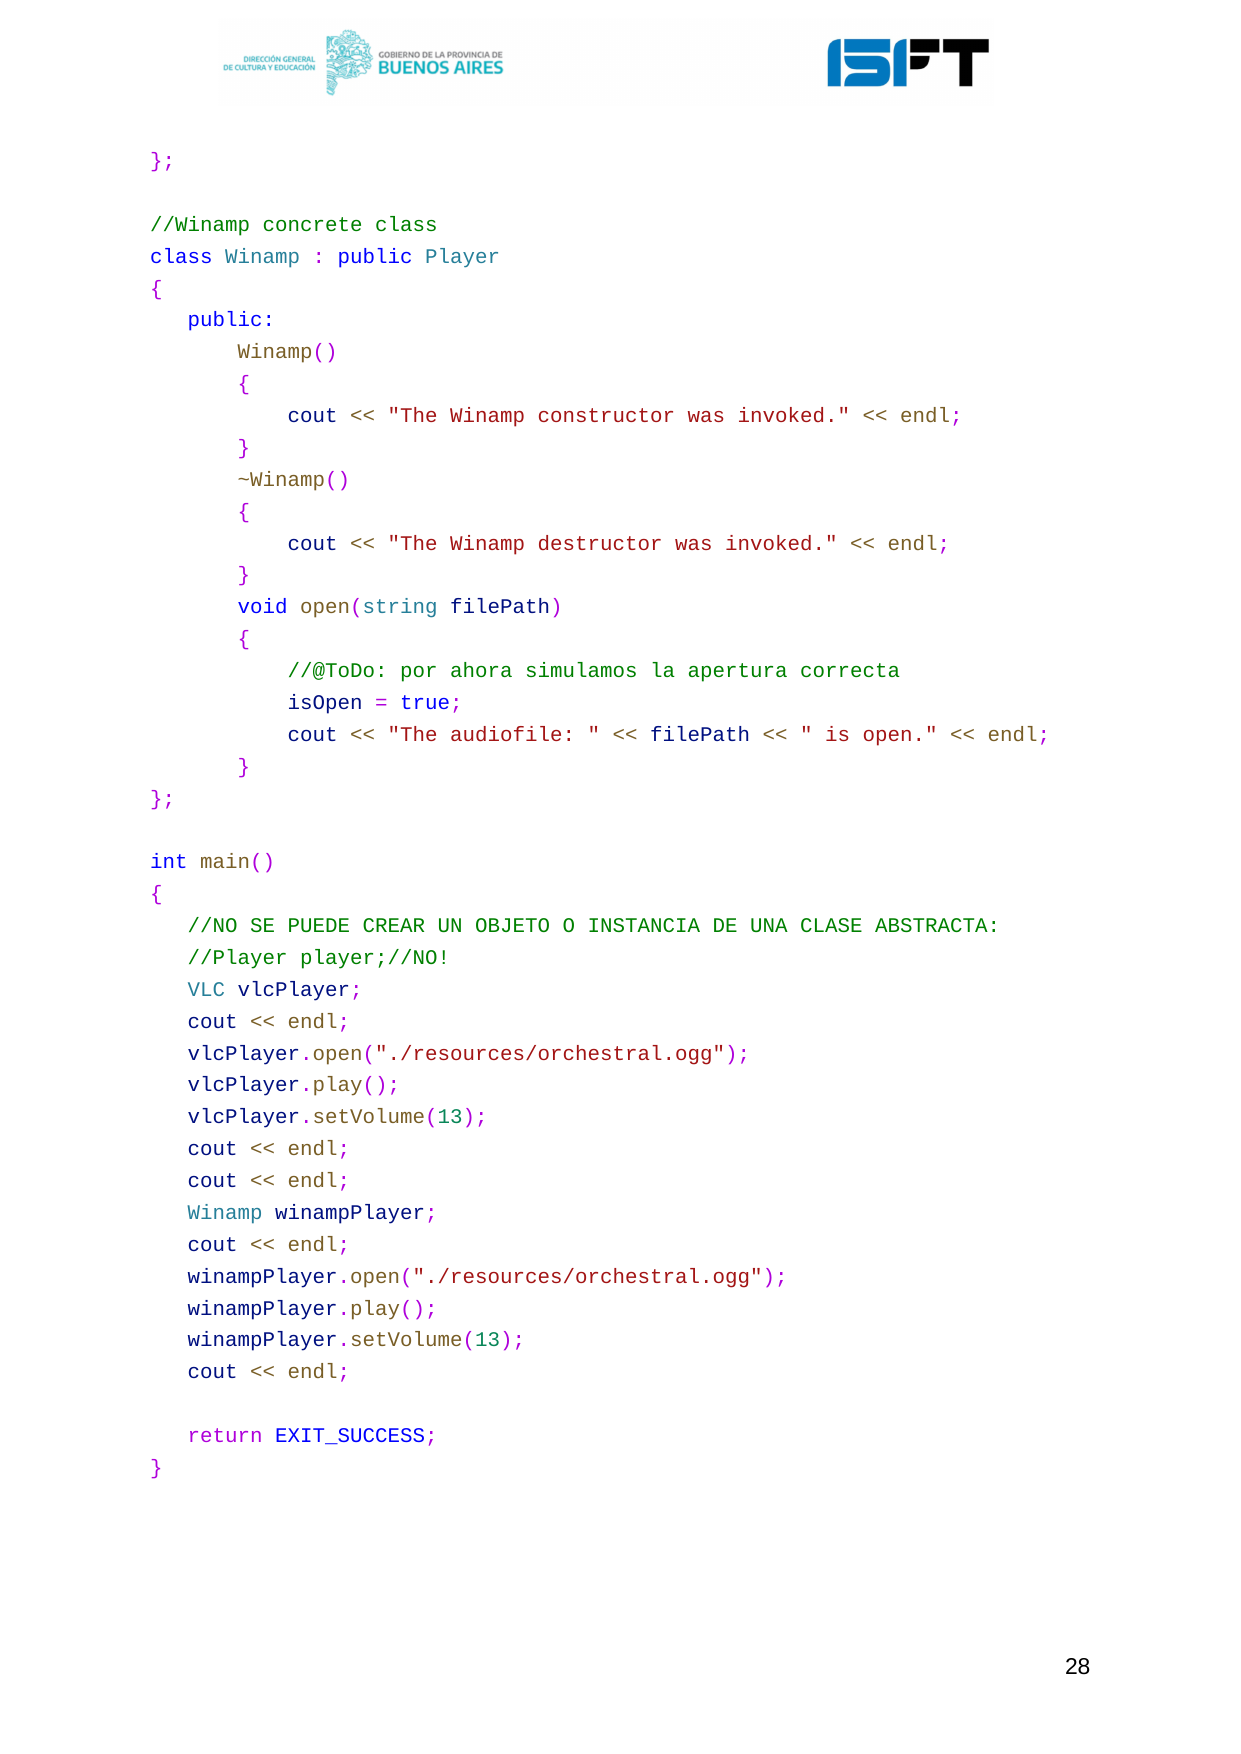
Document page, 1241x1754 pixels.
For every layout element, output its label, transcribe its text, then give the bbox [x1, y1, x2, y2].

text Winamp winampPlayer; [150, 1202, 1090, 1226]
text vlcPlayer.play(); [150, 1074, 1090, 1098]
text vlcPlayer.setVolume(13); [150, 1106, 1090, 1130]
text //NO SE PUEDE CREAR UN OBJETO O INSTANCIA DE UNA CLASE ABSTRACTA: [150, 915, 1090, 939]
text } [150, 756, 1090, 779]
text vlcPlayer.open("./resources/orchestral.ogg"); [150, 1042, 1090, 1066]
text }; [150, 150, 1090, 174]
text VLC vlcPlayer; [150, 979, 1090, 1002]
text public: [150, 309, 1090, 333]
text int main() [150, 851, 1090, 875]
text winampPlayer.open("./resources/orchestral.ogg"); [150, 1266, 1090, 1289]
text { [150, 628, 1090, 652]
text ~Winamp() [150, 469, 1090, 492]
picture [218, 18, 994, 106]
text { [150, 373, 1090, 397]
text } [150, 1457, 1090, 1481]
text winampPlayer.setVolume(13); [150, 1329, 1090, 1353]
text Winamp() [150, 341, 1090, 365]
text //Player player;//NO! [150, 947, 1090, 971]
text void open(string filePath) [150, 596, 1090, 620]
text cout << endl; [150, 1234, 1090, 1257]
text cout << endl; [150, 1138, 1090, 1162]
text //Winamp concrete class [150, 214, 1090, 237]
text }; [150, 787, 1090, 811]
text } [150, 437, 1090, 461]
text isOpen = true; [150, 692, 1090, 716]
text winampPlayer.play(); [150, 1297, 1090, 1321]
text { [150, 501, 1090, 524]
text return EXIT_SUCCESS; [150, 1425, 1090, 1449]
text class Winamp : public Player [150, 246, 1090, 269]
text { [150, 883, 1090, 907]
text //@ToDo: por ahora simulamos la apertura correcta [150, 660, 1090, 684]
text cout << "The audiofile: " << filePath << " is open." << endl; [150, 724, 1090, 747]
text cout << endl; [150, 1361, 1090, 1385]
text cout << endl; [150, 1170, 1090, 1194]
text cout << "The Winamp destructor was invoked." << endl; [150, 532, 1090, 556]
text cout << "The Winamp constructor was invoked." << endl; [150, 405, 1090, 429]
text } [150, 564, 1090, 588]
text { [150, 277, 1090, 301]
text cout << endl; [150, 1011, 1090, 1034]
